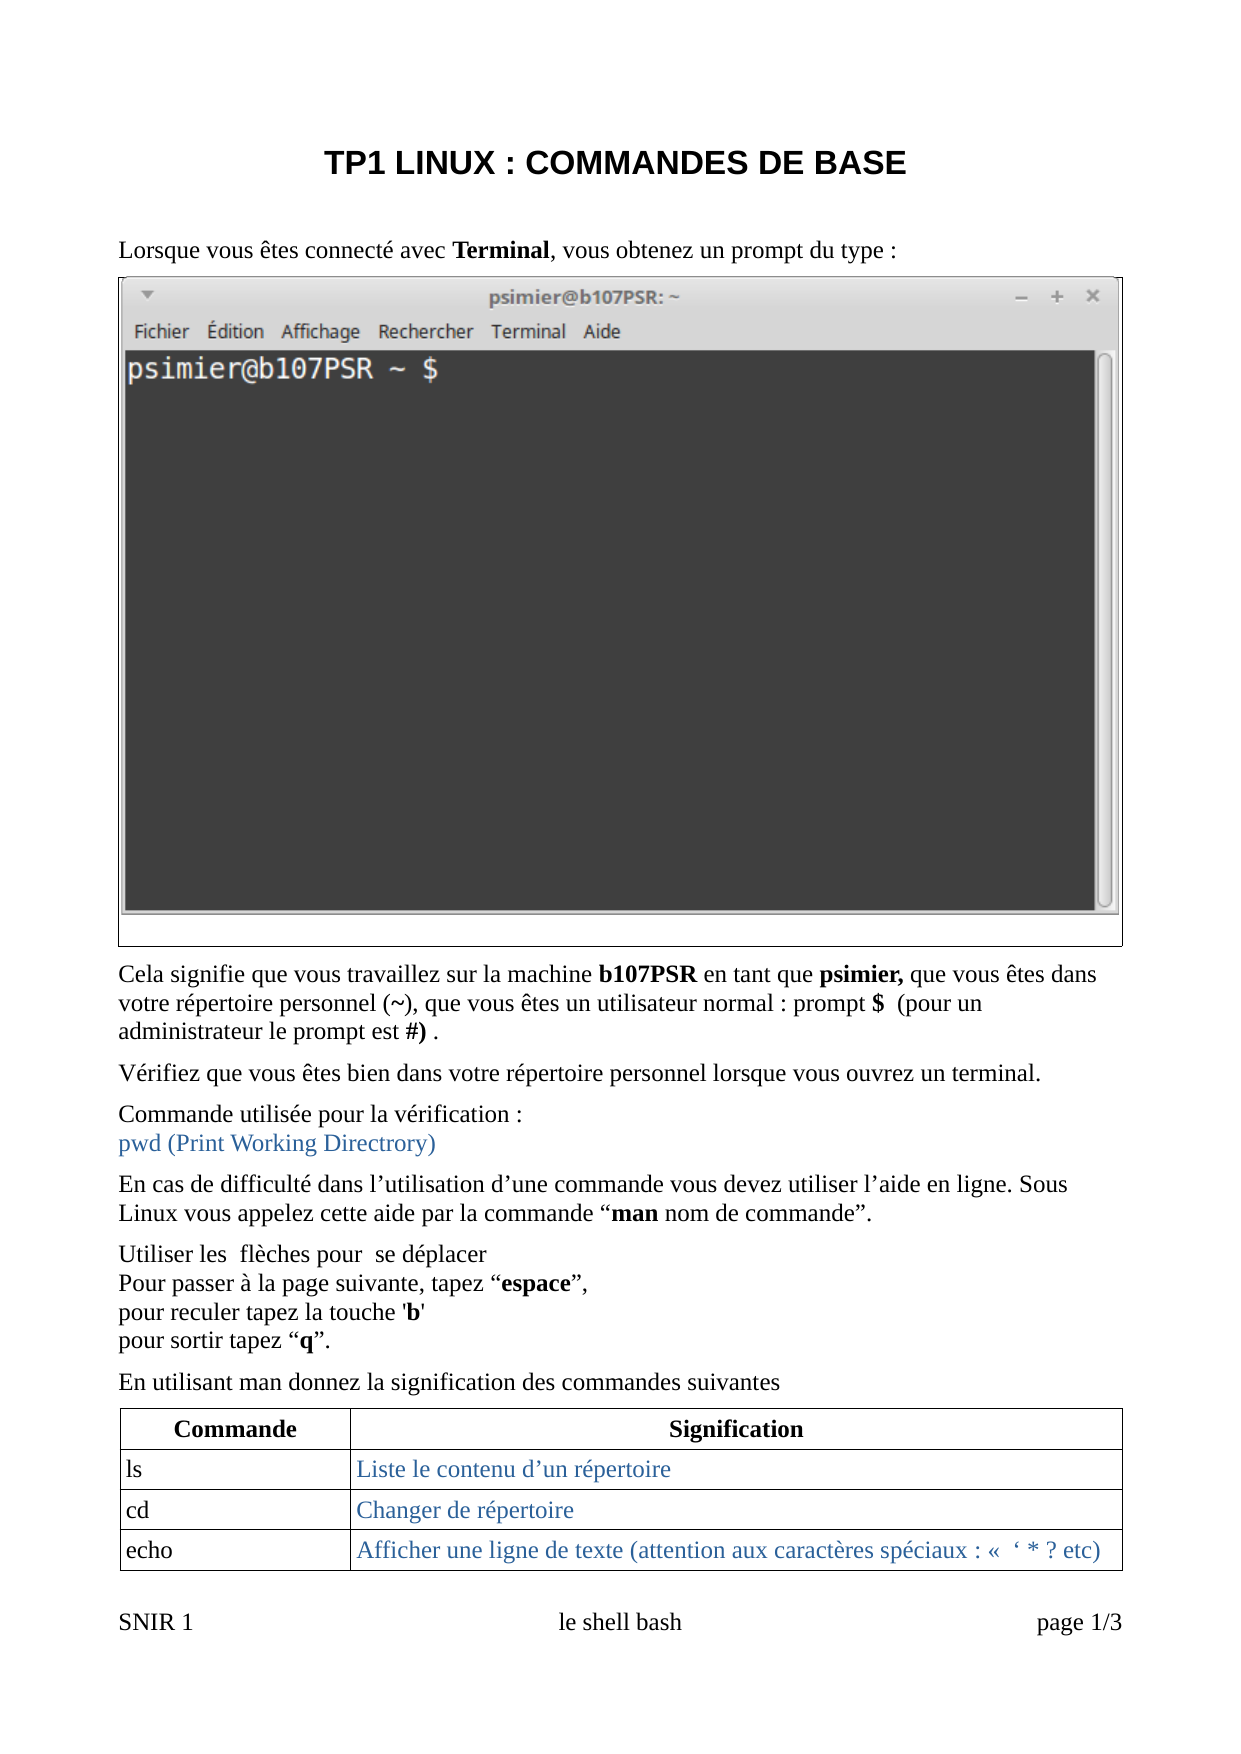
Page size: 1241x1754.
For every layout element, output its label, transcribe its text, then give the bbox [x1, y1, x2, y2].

text Cela signifie que vous travaillez sur la machine b107PSR en tant que psimier, que vous êtes dans votre répertoire personnel (~), que vous êtes un utilisateur normal : prompt $ (pour un administrateur le prompt est #) . [118, 959, 1122, 1045]
text Vérifiez que vous êtes bien dans votre répertoire personnel lorsque vous ouvrez un terminal. [118, 1058, 1122, 1086]
text Lorsque vous êtes connecté avec Terminal, vous obtenez un prompt du type : [118, 236, 1122, 264]
text pwd (Print Working Directrory) [118, 1128, 1122, 1156]
table_header Signification [351, 1409, 1122, 1449]
table_cell Afficher une ligne de texte (attention aux caractères spéciaux : « ‘ * ? etc) [351, 1530, 1122, 1569]
table_cell Liste le contenu d’un répertoire [351, 1450, 1122, 1489]
text En utilisant man donnez la signification des commandes suivantes [118, 1367, 1122, 1396]
table_cell cd [121, 1490, 350, 1529]
text Commande utilisée pour la vérification : [118, 1099, 1122, 1128]
table_cell Changer de répertoire [351, 1490, 1122, 1529]
text En cas de difficulté dans l’utilisation d’une commande vous devez utiliser l’aide en ligne. Sous Linux vous appelez cette aide par la commande “man nom de commande”. [118, 1169, 1122, 1227]
table_cell ls [121, 1450, 350, 1489]
picture [121, 276, 1119, 915]
table_cell echo [121, 1530, 350, 1569]
subtitle TP1 LINUX : COMMANDES DE BASE [118, 143, 1122, 182]
text Utiliser les flèches pour se déplacer Pour passer à la page suivante, tapez “espace”, pour reculer tapez la touche 'b' pour sortir tapez “q”. [118, 1239, 1122, 1354]
table_header Commande [121, 1409, 350, 1449]
